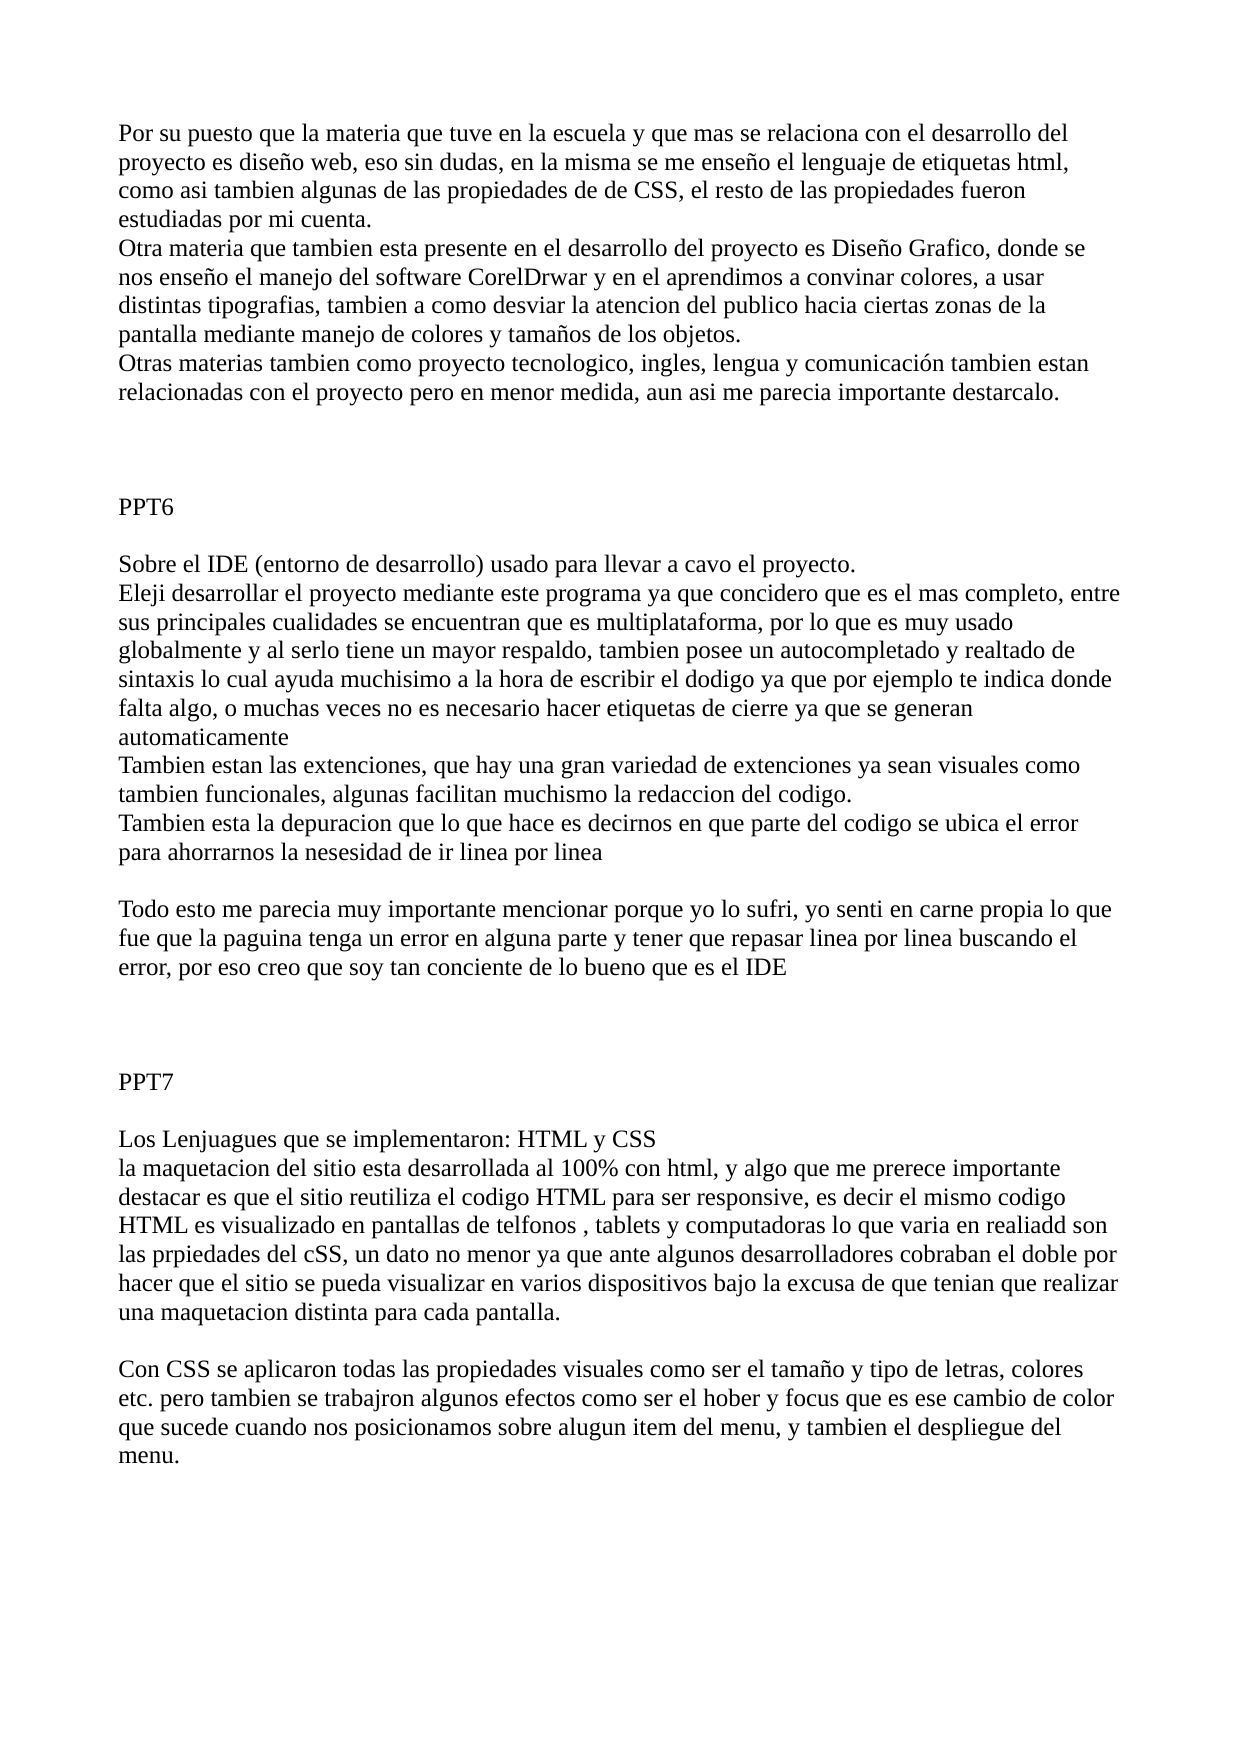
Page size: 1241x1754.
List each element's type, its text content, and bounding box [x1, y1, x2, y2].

text Todo esto me parecia muy importante mencionar porque yo lo sufri, yo senti en carne propia lo que fue que la paguina tenga un error en alguna parte y tener que repasar linea por linea buscando el error, por eso creo que soy tan conciente de lo bueno que es el IDE [118, 894, 1122, 981]
text Otra materia que tambien esta presente en el desarrollo del proyecto es Diseño Grafico, donde se nos enseño el manejo del software CorelDrwar y en el aprendimos a convinar colores, a usar distintas tipografias, tambien a como desviar la atencion del publico hacia ciertas zonas de la pantalla mediante manejo de colores y tamaños de los objetos. [118, 233, 1122, 348]
text la maquetacion del sitio esta desarrollada al 100% con html, y algo que me prerece importante destacar es que el sitio reutiliza el codigo HTML para ser responsive, es decir el mismo codigo HTML es visualizado en pantallas de telfonos , tablets y computadoras lo que varia en realiadd son las prpiedades del cSS, un dato no menor ya que ante algunos desarrolladores cobraban el doble por hacer que el sitio se pueda visualizar en varios dispositivos bajo la excusa de que tenian que realizar una maquetacion distinta para cada pantalla. [118, 1153, 1122, 1326]
text Sobre el IDE (entorno de desarrollo) usado para llevar a cavo el proyecto. [118, 549, 1122, 578]
text Los Lenjuagues que se implementaron: HTML y CSS [118, 1124, 1122, 1153]
text Tambien esta la depuracion que lo que hace es decirnos en que parte del codigo se ubica el error para ahorrarnos la nesesidad de ir linea por linea [118, 808, 1122, 866]
text Con CSS se aplicaron todas las propiedades visuales como ser el tamaño y tipo de letras, colores etc. pero tambien se trabajron algunos efectos como ser el hober y focus que es ese cambio de color que sucede cuando nos posicionamos sobre alugun item del menu, y tambien el despliegue del menu. [118, 1354, 1122, 1469]
text Otras materias tambien como proyecto tecnologico, ingles, lengua y comunicación tambien estan relacionadas con el proyecto pero en menor medida, aun asi me parecia importante destarcalo. [118, 348, 1122, 406]
text Por su puesto que la materia que tuve en la escuela y que mas se relaciona con el desarrollo del proyecto es diseño web, eso sin dudas, en la misma se me enseño el lenguaje de etiquetas html, como asi tambien algunas de las propiedades de de CSS, el resto de las propiedades fueron estudiadas por mi cuenta. [118, 118, 1122, 233]
text PPT6 [118, 492, 1122, 521]
text Eleji desarrollar el proyecto mediante este programa ya que concidero que es el mas completo, entre sus principales cualidades se encuentran que es multiplataforma, por lo que es muy usado globalmente y al serlo tiene un mayor respaldo, tambien posee un autocompletado y realtado de sintaxis lo cual ayuda muchisimo a la hora de escribir el dodigo ya que por ejemplo te indica donde falta algo, o muchas veces no es necesario hacer etiquetas de cierre ya que se generan automaticamente [118, 578, 1122, 751]
text Tambien estan las extenciones, que hay una gran variedad de extenciones ya sean visuales como tambien funcionales, algunas facilitan muchismo la redaccion del codigo. [118, 751, 1122, 808]
text PPT7 [118, 1067, 1122, 1096]
